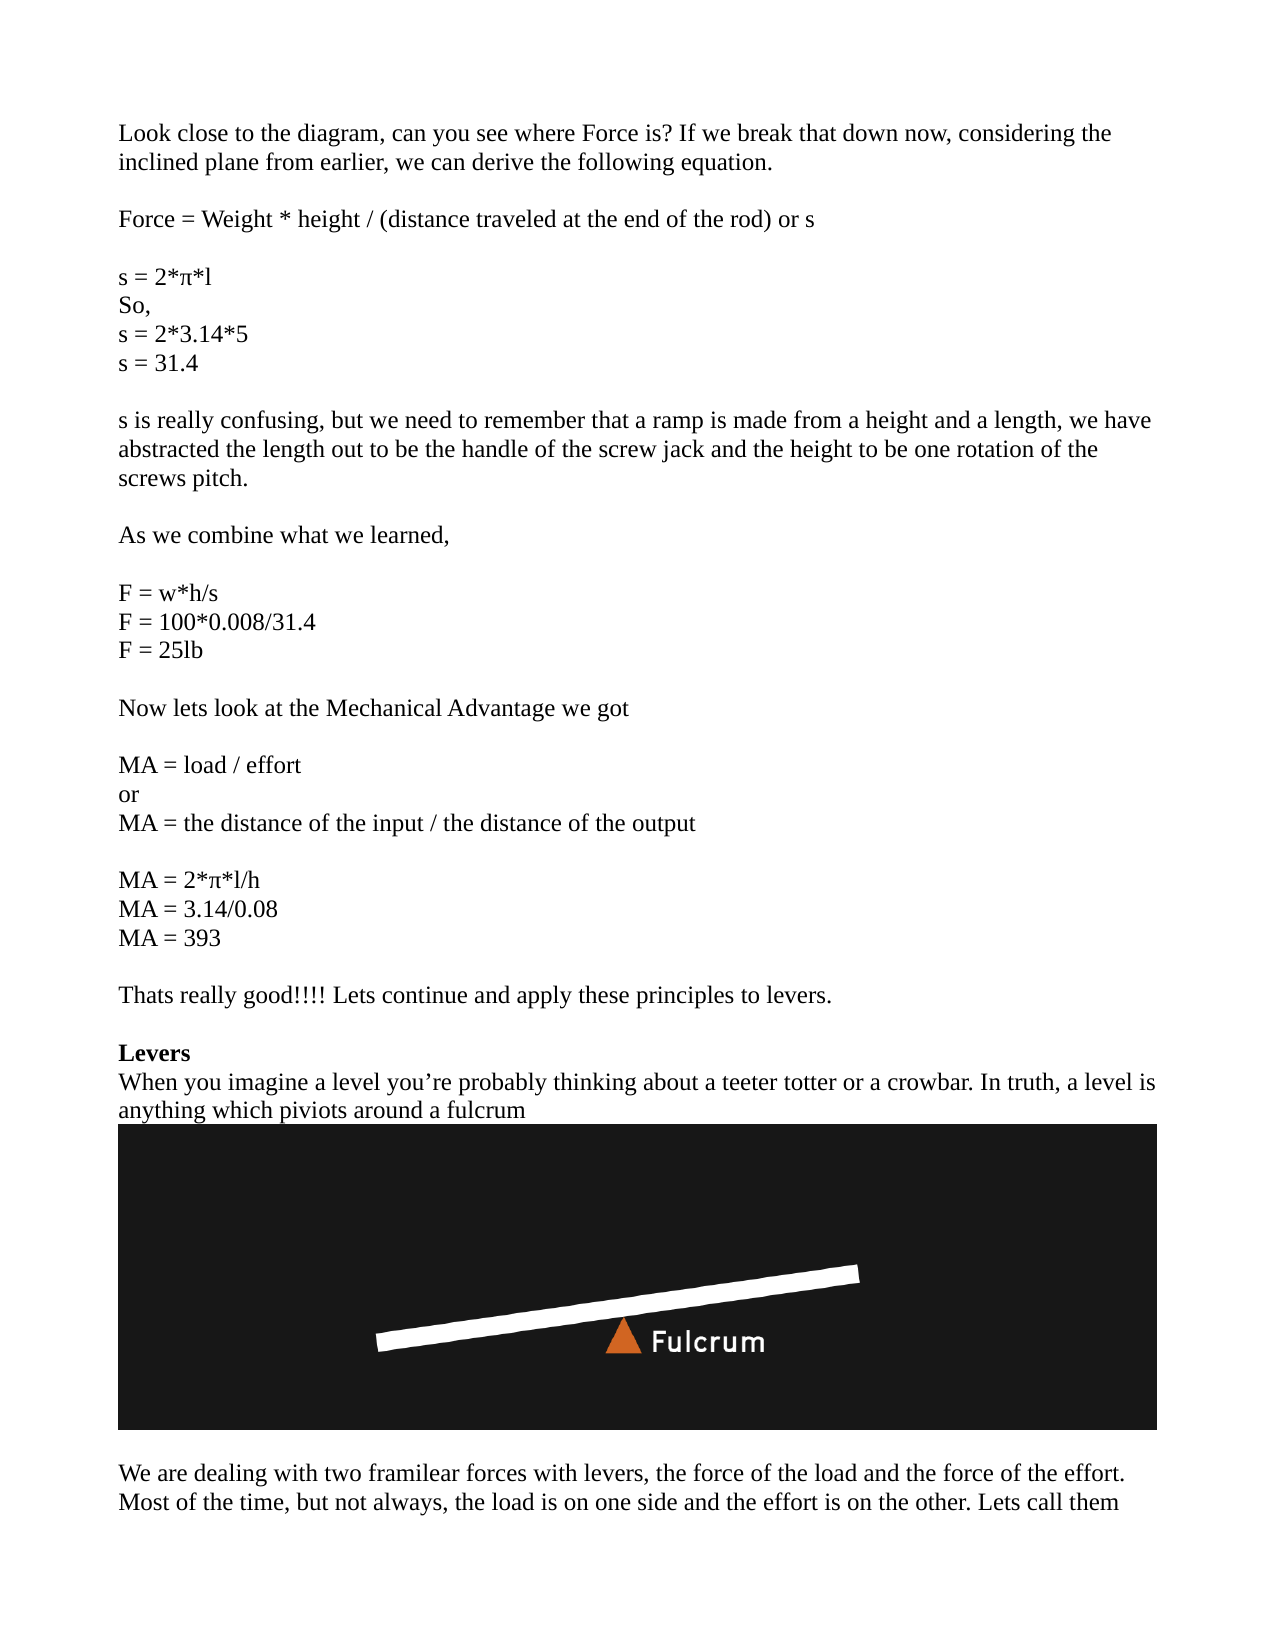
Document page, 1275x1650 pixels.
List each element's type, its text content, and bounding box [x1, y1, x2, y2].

text F = 100*0.008/31.4 [118, 607, 1157, 636]
text MA = 3.14/0.08 [118, 894, 1157, 923]
text So, [118, 291, 1157, 319]
picture [118, 1124, 1157, 1430]
text Thats really good!!!! Lets continue and apply these principles to levers. [118, 981, 1157, 1009]
text As we combine what we learned, [118, 521, 1157, 549]
text Levers [118, 1038, 1157, 1067]
text s = 2*π*l [118, 262, 1157, 291]
text MA = 2*π*l/h [118, 866, 1157, 894]
text Now lets look at the Mechanical Advantage we got [118, 693, 1157, 722]
text or [118, 779, 1157, 808]
text MA = 393 [118, 923, 1157, 952]
text F = 25lb [118, 636, 1157, 664]
text MA = load / effort [118, 751, 1157, 779]
text MA = the distance of the input / the distance of the output [118, 808, 1157, 837]
text When you imagine a level you’re probably thinking about a teeter totter or a crowbar. In truth, a level is anything which piviots around a fulcrum [118, 1067, 1157, 1124]
text s = 2*3.14*5 [118, 319, 1157, 348]
text s is really confusing, but we need to remember that a ramp is made from a height and a length, we have abstracted the length out to be the handle of the screw jack and the height to be one rotation of the screws pitch. [118, 406, 1157, 492]
text s = 31.4 [118, 348, 1157, 377]
text We are dealing with two framilear forces with levers, the force of the load and the force of the effort. Most of the time, but not always, the load is on one side and the effort is on the other. Lets call them [118, 1458, 1157, 1515]
text Look close to the diagram, can you see where Force is? If we break that down now, considering the inclined plane from earlier, we can derive the following equation. [118, 118, 1157, 176]
text F = w*h/s [118, 578, 1157, 607]
text Force = Weight * height / (distance traveled at the end of the rod) or s [118, 204, 1157, 233]
